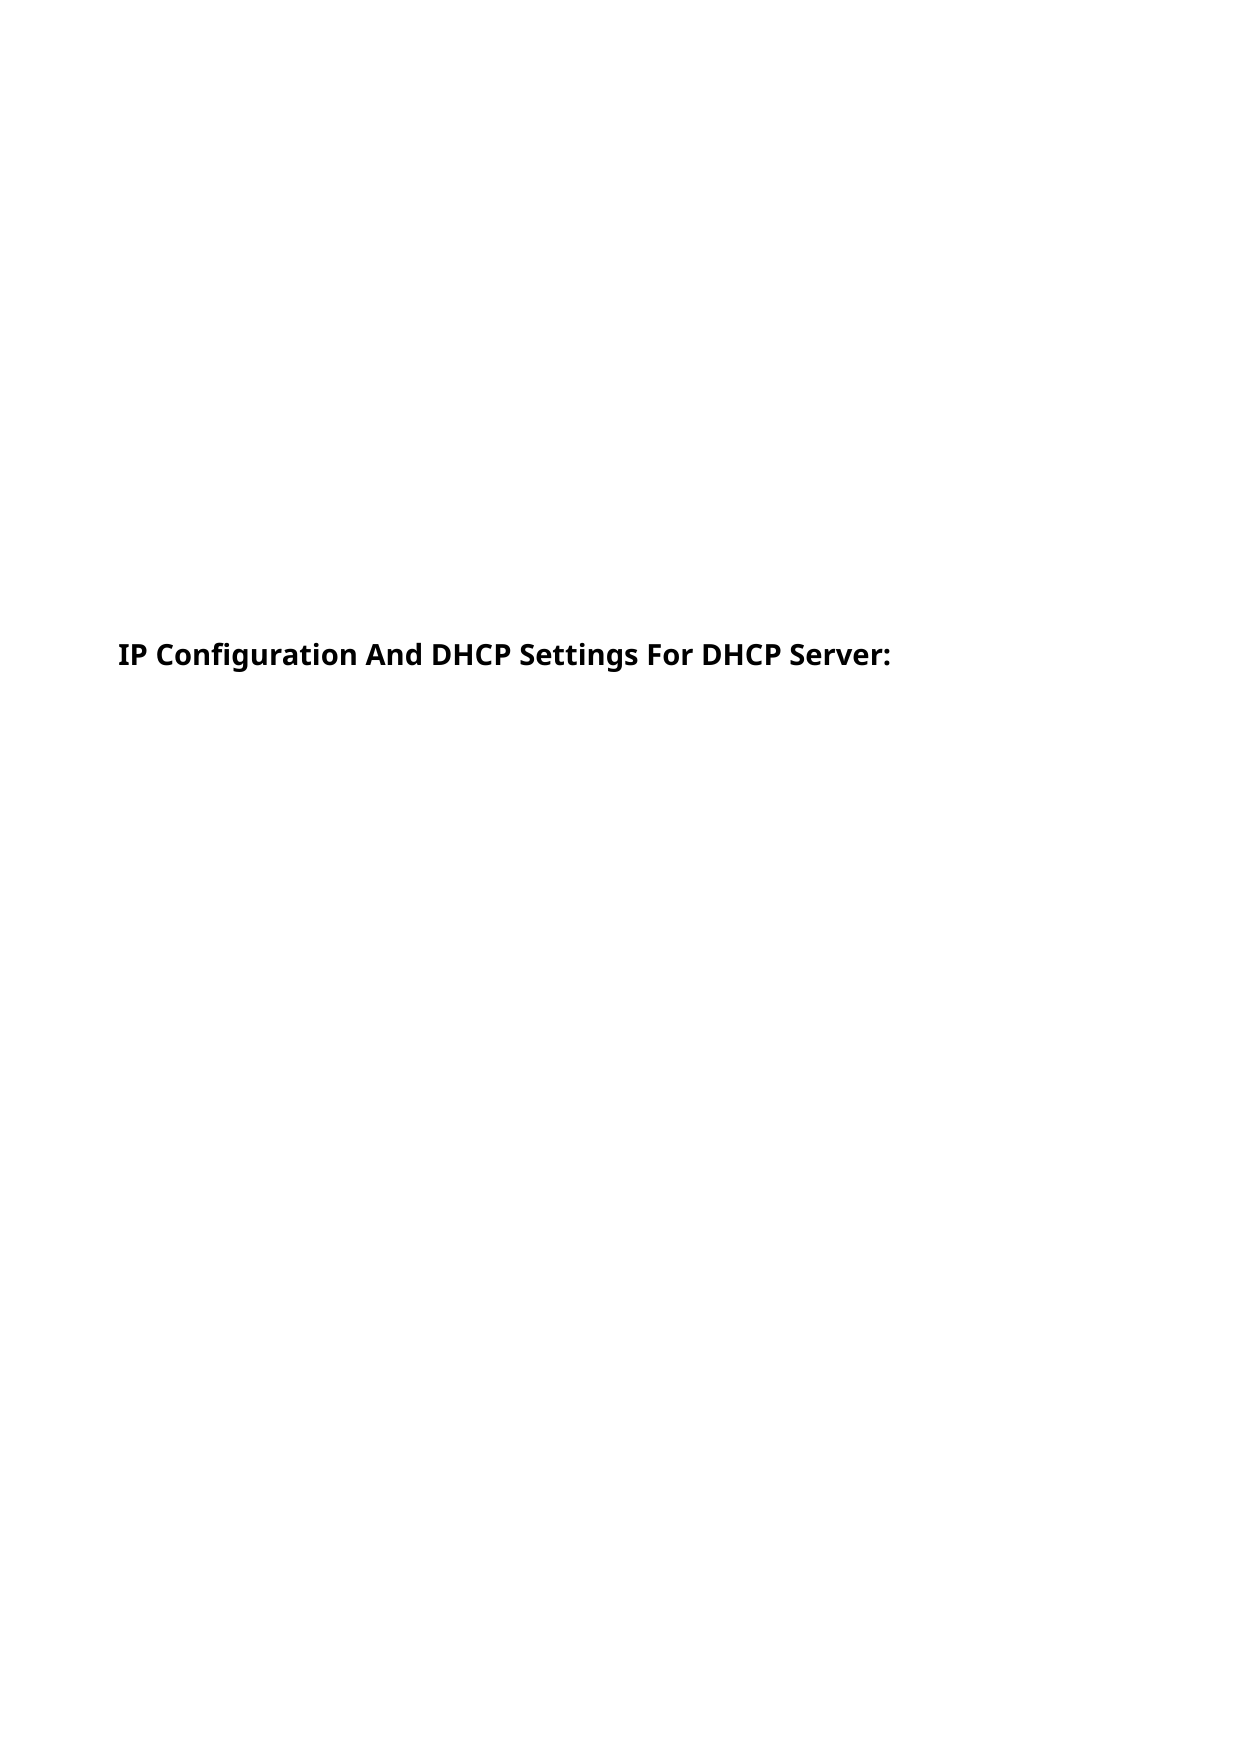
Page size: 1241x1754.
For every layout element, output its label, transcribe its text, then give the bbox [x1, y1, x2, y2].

text IP Configuration And DHCP Settings For DHCP Server: [118, 634, 1122, 674]
